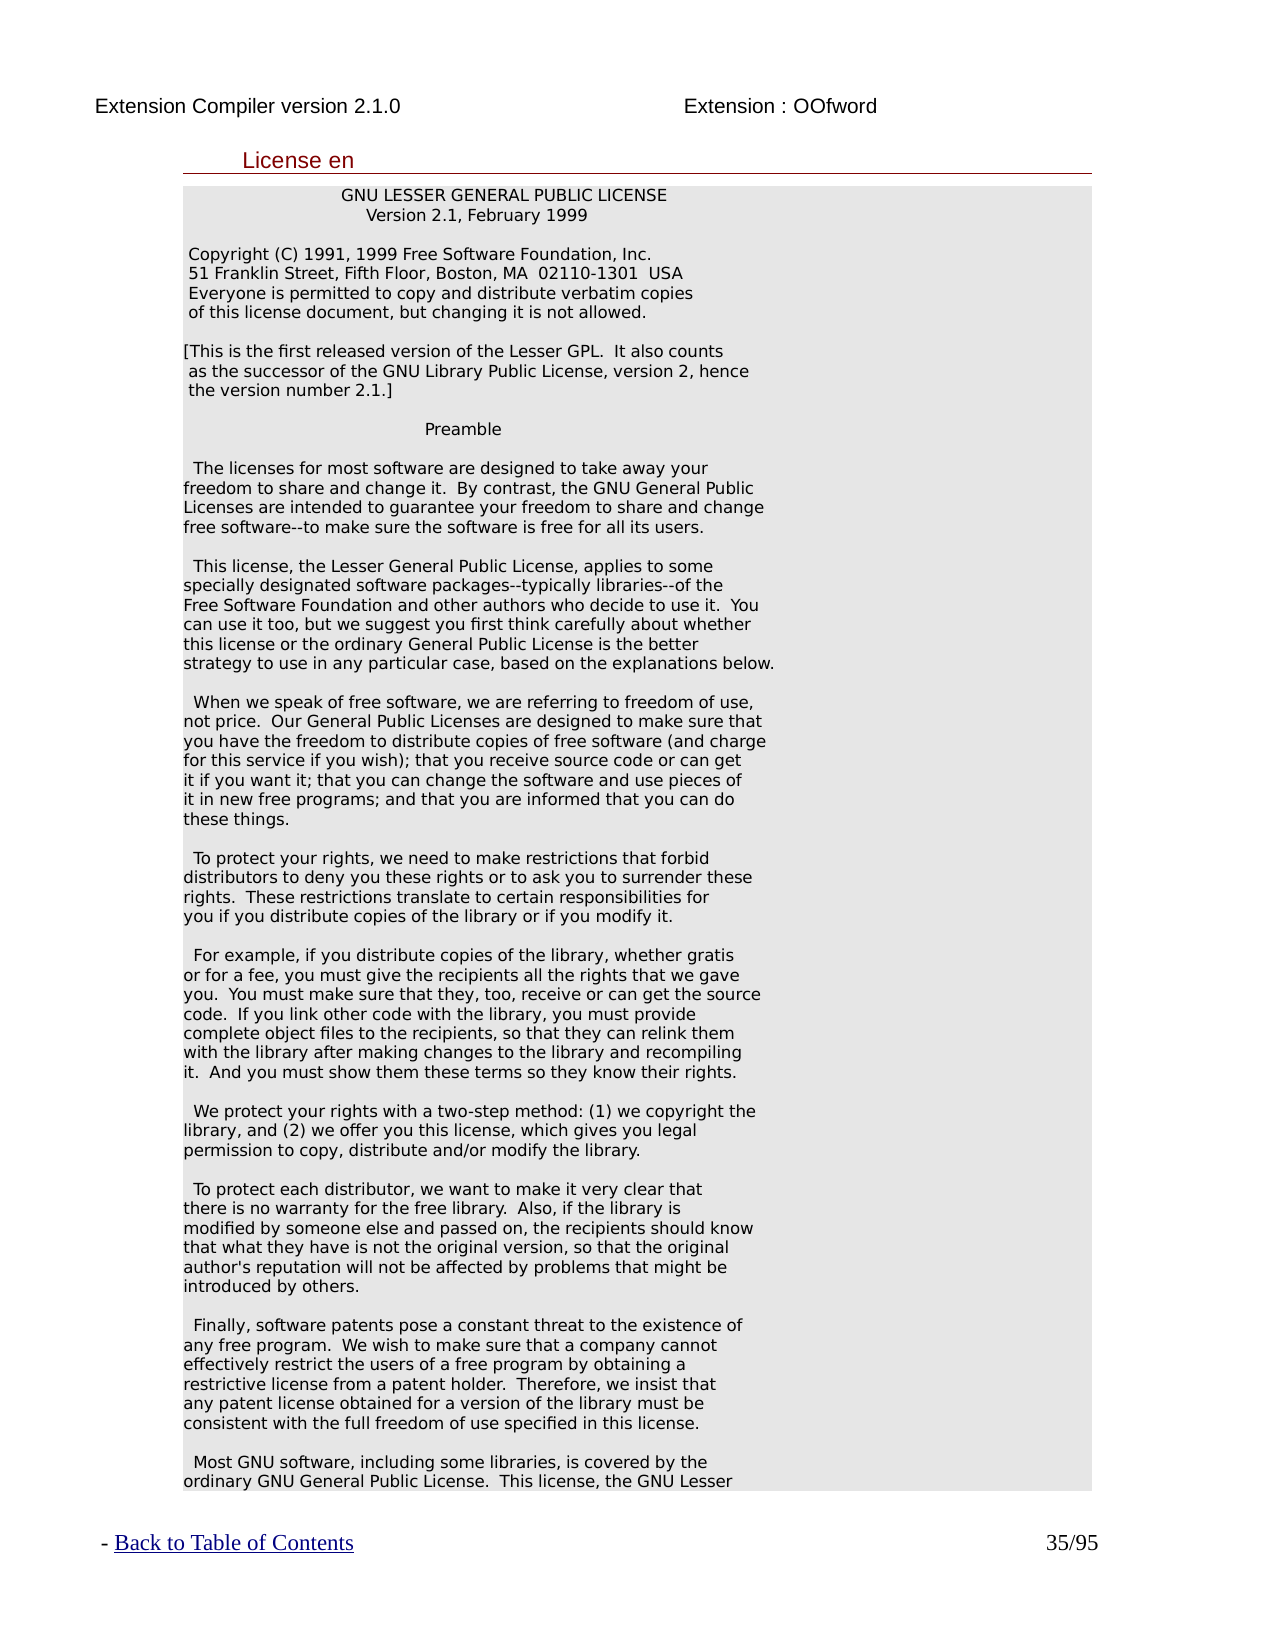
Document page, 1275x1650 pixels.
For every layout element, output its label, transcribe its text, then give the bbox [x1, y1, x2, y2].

text there is no warranty for the free library. Also, if the library is [183, 1199, 1092, 1219]
text Free Software Foundation and other authors who decide to use it. You [183, 595, 1092, 615]
text can use it too, but we suggest you first think carefully about whether [183, 615, 1092, 634]
text Licenses are intended to guarantee your freedom to share and change [183, 498, 1092, 517]
text freedom to share and change it. By contrast, the GNU General Public [183, 478, 1092, 498]
text complete object files to the recipients, so that they can relink them [183, 1024, 1092, 1043]
text specially designated software packages--typically libraries--of the [183, 576, 1092, 595]
text you if you distribute copies of the library or if you modify it. [183, 907, 1092, 927]
text introduced by others. [183, 1277, 1092, 1297]
text Everyone is permitted to copy and distribute verbatim copies [183, 284, 1092, 303]
text with the library after making changes to the library and recompiling [183, 1043, 1092, 1063]
text modified by someone else and passed on, the recipients should know [183, 1219, 1092, 1238]
text Most GNU software, including some libraries, is covered by the [183, 1452, 1092, 1472]
text it in new free programs; and that you are informed that you can do [183, 790, 1092, 810]
text Version 2.1, February 1999 [183, 206, 1092, 225]
text effectively restrict the users of a free program by obtaining a [183, 1355, 1092, 1374]
text as the successor of the GNU Library Public License, version 2, hence [183, 362, 1092, 381]
text code. If you link other code with the library, you must provide [183, 1004, 1092, 1024]
text The licenses for most software are designed to take away your [183, 459, 1092, 478]
text This license, the Lesser General Public License, applies to some [183, 556, 1092, 576]
text To protect each distributor, we want to make it very clear that [183, 1180, 1092, 1199]
text License en [183, 147, 1092, 173]
text We protect your rights with a two-step method: (1) we copyright the [183, 1102, 1092, 1121]
text 51 Franklin Street, Fifth Floor, Boston, MA 02110-1301 USA [183, 264, 1092, 284]
text For example, if you distribute copies of the library, whether gratis [183, 946, 1092, 966]
text ordinary GNU General Public License. This license, the GNU Lesser [183, 1472, 1092, 1491]
text you have the freedom to distribute copies of free software (and charge [183, 732, 1092, 751]
text permission to copy, distribute and/or modify the library. [183, 1141, 1092, 1160]
text Finally, software patents pose a constant threat to the existence of [183, 1316, 1092, 1336]
text not price. Our General Public Licenses are designed to make sure that [183, 712, 1092, 732]
text library, and (2) we offer you this license, which gives you legal [183, 1121, 1092, 1141]
text of this license document, but changing it is not allowed. [183, 303, 1092, 323]
text that what they have is not the original version, so that the original [183, 1238, 1092, 1258]
text When we speak of free software, we are referring to freedom of use, [183, 693, 1092, 712]
text Copyright (C) 1991, 1999 Free Software Foundation, Inc. [183, 245, 1092, 264]
text the version number 2.1.] [183, 381, 1092, 401]
text this license or the ordinary General Public License is the better [183, 634, 1092, 654]
text To protect your rights, we need to make restrictions that forbid [183, 849, 1092, 868]
text these things. [183, 810, 1092, 829]
text it if you want it; that you can change the software and use pieces of [183, 771, 1092, 790]
text GNU LESSER GENERAL PUBLIC LICENSE [183, 186, 1092, 206]
text you. You must make sure that they, too, receive or can get the source [183, 985, 1092, 1004]
text Preamble [183, 420, 1092, 439]
text it. And you must show them these terms so they know their rights. [183, 1063, 1092, 1082]
text rights. These restrictions translate to certain responsibilities for [183, 888, 1092, 907]
text for this service if you wish); that you receive source code or can get [183, 751, 1092, 771]
text consistent with the full freedom of use specified in this license. [183, 1413, 1092, 1433]
text author's reputation will not be affected by problems that might be [183, 1258, 1092, 1277]
text any patent license obtained for a version of the library must be [183, 1394, 1092, 1413]
text restrictive license from a patent holder. Therefore, we insist that [183, 1374, 1092, 1394]
text strategy to use in any particular case, based on the explanations below. [183, 654, 1092, 673]
text free software--to make sure the software is free for all its users. [183, 517, 1092, 537]
text any free program. We wish to make sure that a company cannot [183, 1336, 1092, 1355]
text [This is the first released version of the Lesser GPL. It also counts [183, 342, 1092, 362]
text or for a fee, you must give the recipients all the rights that we gave [183, 966, 1092, 985]
text distributors to deny you these rights or to ask you to surrender these [183, 868, 1092, 888]
